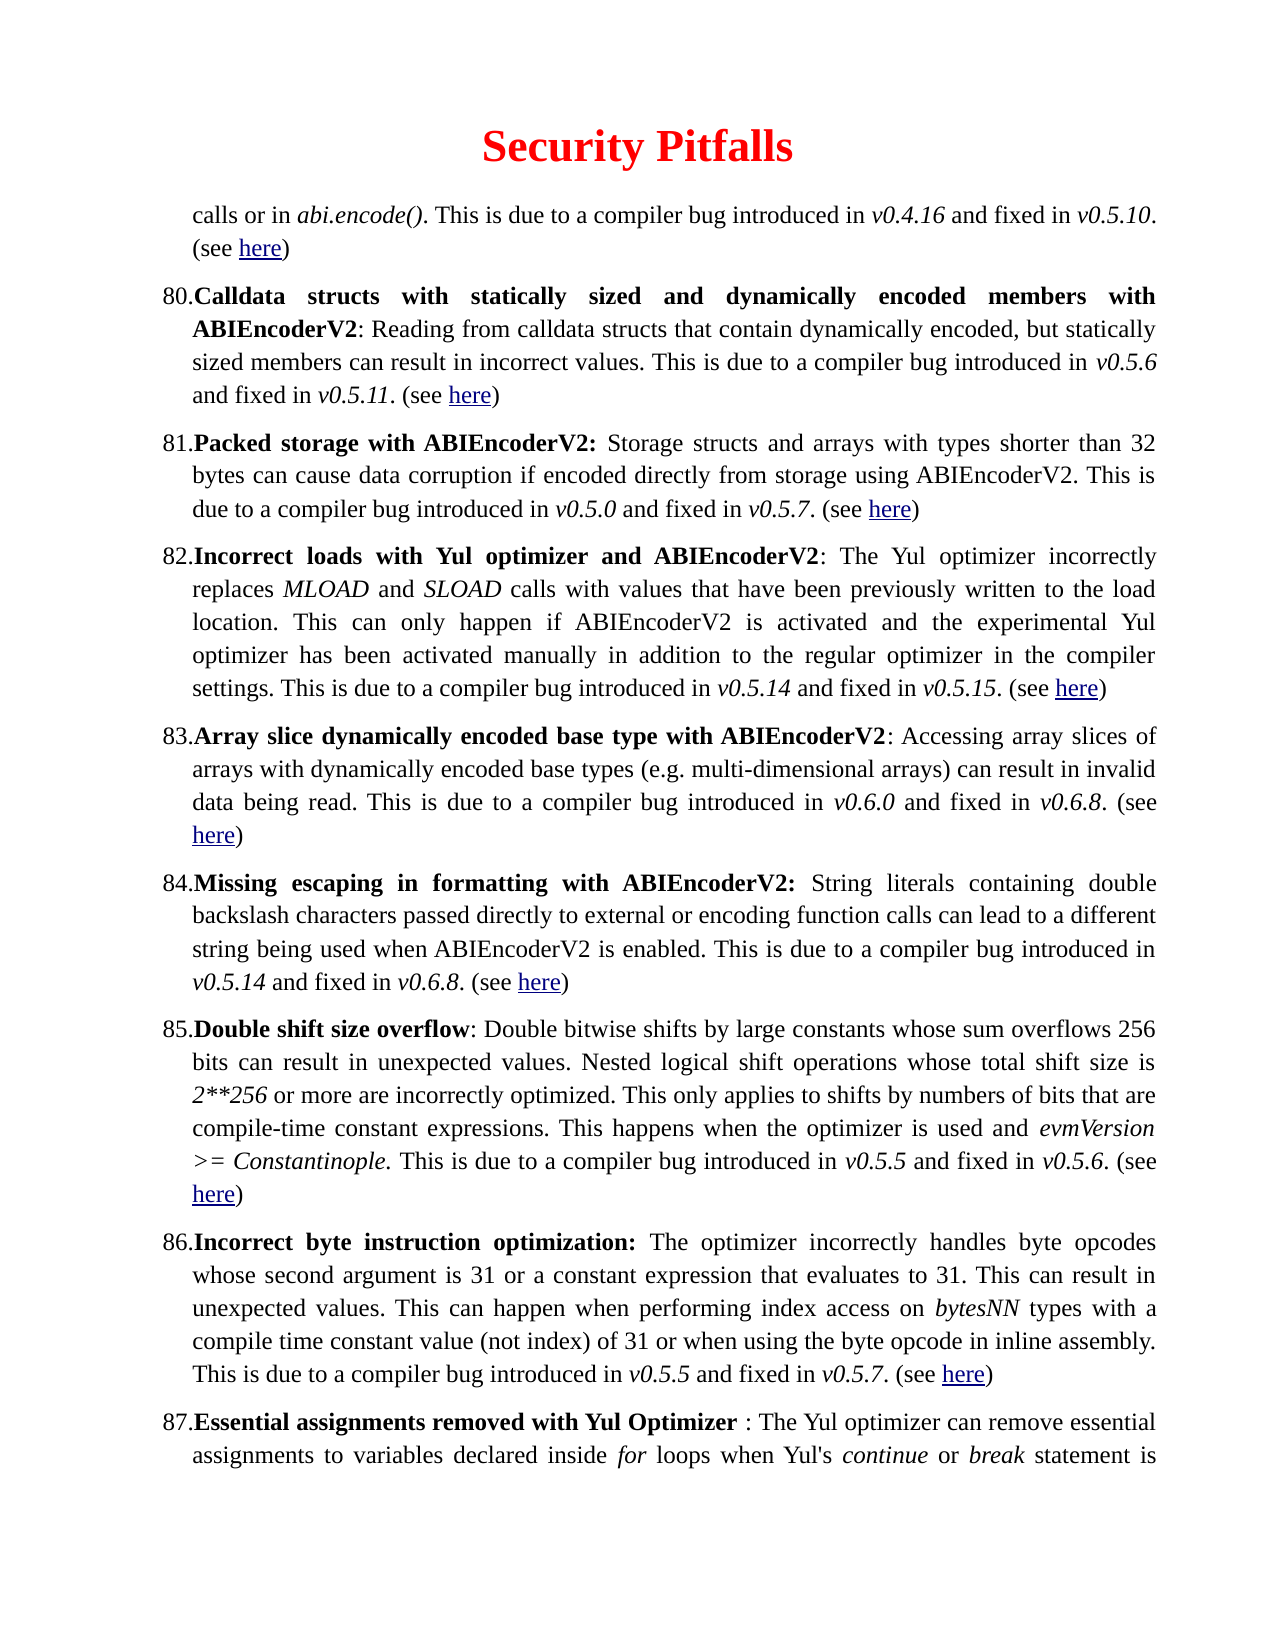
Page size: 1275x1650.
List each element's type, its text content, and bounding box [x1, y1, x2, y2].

list calls or in abi.encode(). This is due to a compiler bug introduced in v0.4.16 and fixed in v0.5.10. (see here) [162, 200, 1157, 262]
list Incorrect loads with Yul optimizer and ABIEncoderV2: The Yul optimizer incorrectly replaces MLOAD and SLOAD calls with values that have been previously written to the load location. This can only happen if ABIEncoderV2 is activated and the experimental Yul optimizer has been activated manually in addition to the regular optimizer in the compiler settings. This is due to a compiler bug introduced in v0.5.14 and fixed in v0.5.15. (see here) [162, 541, 1157, 702]
list Calldata structs with statically sized and dynamically encoded members with ABIEncoderV2: Reading from calldata structs that contain dynamically encoded, but statically sized members can result in incorrect values. This is due to a compiler bug introduced in v0.5.6 and fixed in v0.5.11. (see here) [162, 281, 1157, 409]
list Packed storage with ABIEncoderV2: Storage structs and arrays with types shorter than 32 bytes can cause data corruption if encoded directly from storage using ABIEncoderV2. This is due to a compiler bug introduced in v0.5.0 and fixed in v0.5.7. (see here) [162, 428, 1157, 522]
list Double shift size overflow: Double bitwise shifts by large constants whose sum overflows 256 bits can result in unexpected values. Nested logical shift operations whose total shift size is 2**256 or more are incorrectly optimized. This only applies to shifts by numbers of bits that are compile-time constant expressions. This happens when the optimizer is used and evmVersion >= Constantinople. This is due to a compiler bug introduced in v0.5.5 and fixed in v0.5.6. (see here) [162, 1014, 1157, 1208]
list Missing escaping in formatting with ABIEncoderV2: String literals containing double backslash characters passed directly to external or encoding function calls can lead to a different string being used when ABIEncoderV2 is enabled. This is due to a compiler bug introduced in v0.5.14 and fixed in v0.6.8. (see here) [162, 868, 1157, 995]
list Essential assignments removed with Yul Optimizer : The Yul optimizer can remove essential assignments to variables declared inside for loops when Yul's continue or break statement is [162, 1407, 1157, 1468]
list Incorrect byte instruction optimization: The optimizer incorrectly handles byte opcodes whose second argument is 31 or a constant expression that evaluates to 31. This can result in unexpected values. This can happen when performing index access on bytesNN types with a compile time constant value (not index) of 31 or when using the byte opcode in inline assembly. This is due to a compiler bug introduced in v0.5.5 and fixed in v0.5.7. (see here) [162, 1227, 1157, 1388]
list Array slice dynamically encoded base type with ABIEncoderV2: Accessing array slices of arrays with dynamically encoded base types (e.g. multi-dimensional arrays) can result in invalid data being read. This is due to a compiler bug introduced in v0.6.0 and fixed in v0.6.8. (see here) [162, 721, 1157, 849]
